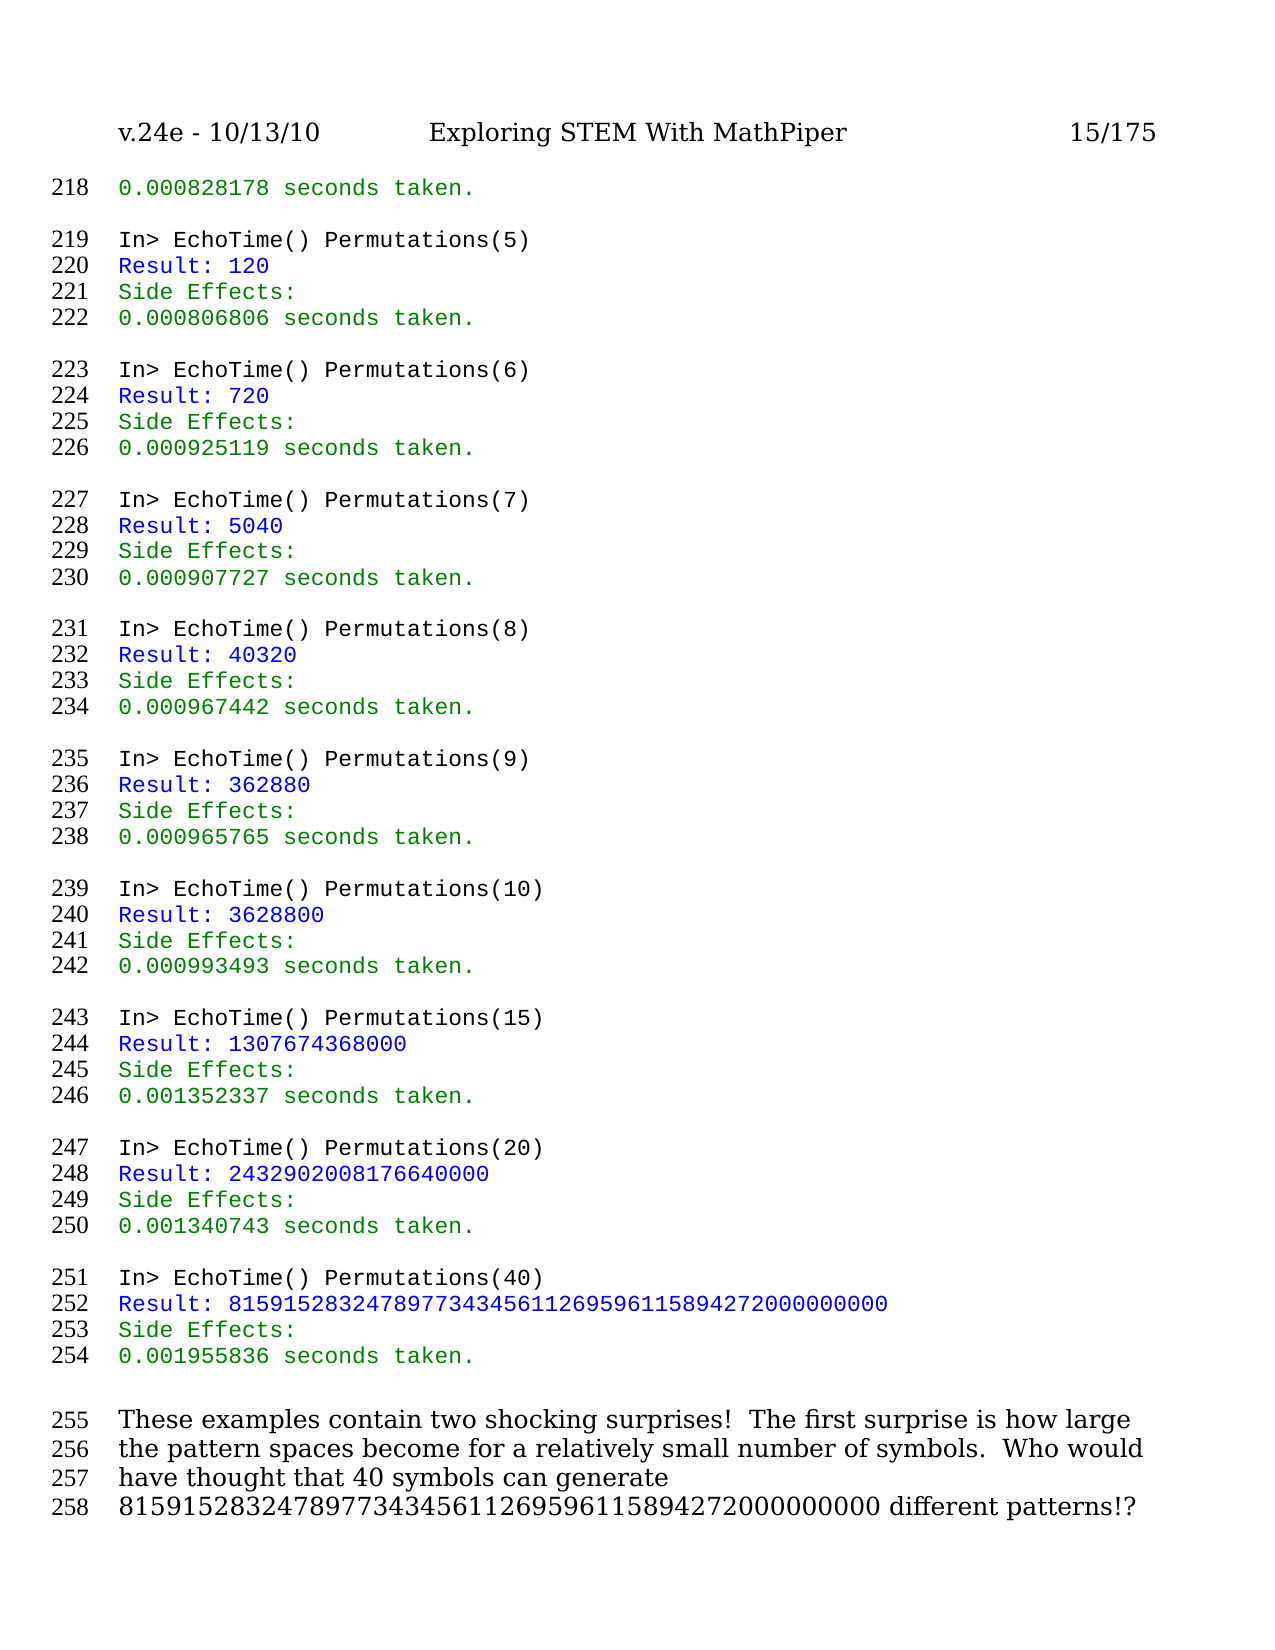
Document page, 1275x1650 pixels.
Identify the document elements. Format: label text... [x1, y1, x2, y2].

text In> EchoTime() Permutations(10) [118, 877, 1157, 903]
text 0.000967442 seconds taken. [118, 696, 1157, 721]
text Result: 120 [118, 254, 1157, 281]
text Side Effects: [118, 410, 1157, 436]
text In> EchoTime() Permutations(9) [118, 747, 1157, 773]
text Side Effects: [118, 281, 1157, 306]
text 0.000806806 seconds taken. [118, 306, 1157, 332]
text 0.000965765 seconds taken. [118, 825, 1157, 851]
text These examples contain two shocking surprises! The first surprise is how large the pattern spaces become for a relatively small number of symbols. Who would have thought that 40 symbols can generate 815915283247897734345611269596115894272000000000 different patterns!? [118, 1405, 1157, 1521]
text Side Effects: [118, 1188, 1157, 1214]
text Side Effects: [118, 669, 1157, 696]
text In> EchoTime() Permutations(5) [118, 229, 1157, 254]
text In> EchoTime() Permutations(8) [118, 618, 1157, 644]
text In> EchoTime() Permutations(40) [118, 1266, 1157, 1292]
text 0.000828178 seconds taken. [118, 177, 1157, 203]
text 0.001340743 seconds taken. [118, 1214, 1157, 1240]
text Side Effects: [118, 799, 1157, 825]
text 0.000907727 seconds taken. [118, 566, 1157, 592]
text In> EchoTime() Permutations(15) [118, 1007, 1157, 1033]
text Result: 720 [118, 384, 1157, 410]
text Result: 5040 [118, 514, 1157, 540]
text Result: 40320 [118, 644, 1157, 669]
text Result: 362880 [118, 773, 1157, 799]
text Side Effects: [118, 540, 1157, 566]
text Result: 3628800 [118, 903, 1157, 929]
text 0.001955836 seconds taken. [118, 1344, 1157, 1370]
text In> EchoTime() Permutations(6) [118, 358, 1157, 384]
text Side Effects: [118, 1318, 1157, 1344]
text 0.001352337 seconds taken. [118, 1084, 1157, 1111]
text Side Effects: [118, 1059, 1157, 1084]
text Result: 1307674368000 [118, 1033, 1157, 1059]
text Result: 815915283247897734345611269596115894272000000000 [118, 1292, 1157, 1318]
text Result: 2432902008176640000 [118, 1162, 1157, 1188]
text 0.000925119 seconds taken. [118, 436, 1157, 462]
text 0.000993493 seconds taken. [118, 955, 1157, 981]
text Side Effects: [118, 929, 1157, 955]
text In> EchoTime() Permutations(7) [118, 488, 1157, 514]
text In> EchoTime() Permutations(20) [118, 1136, 1157, 1162]
